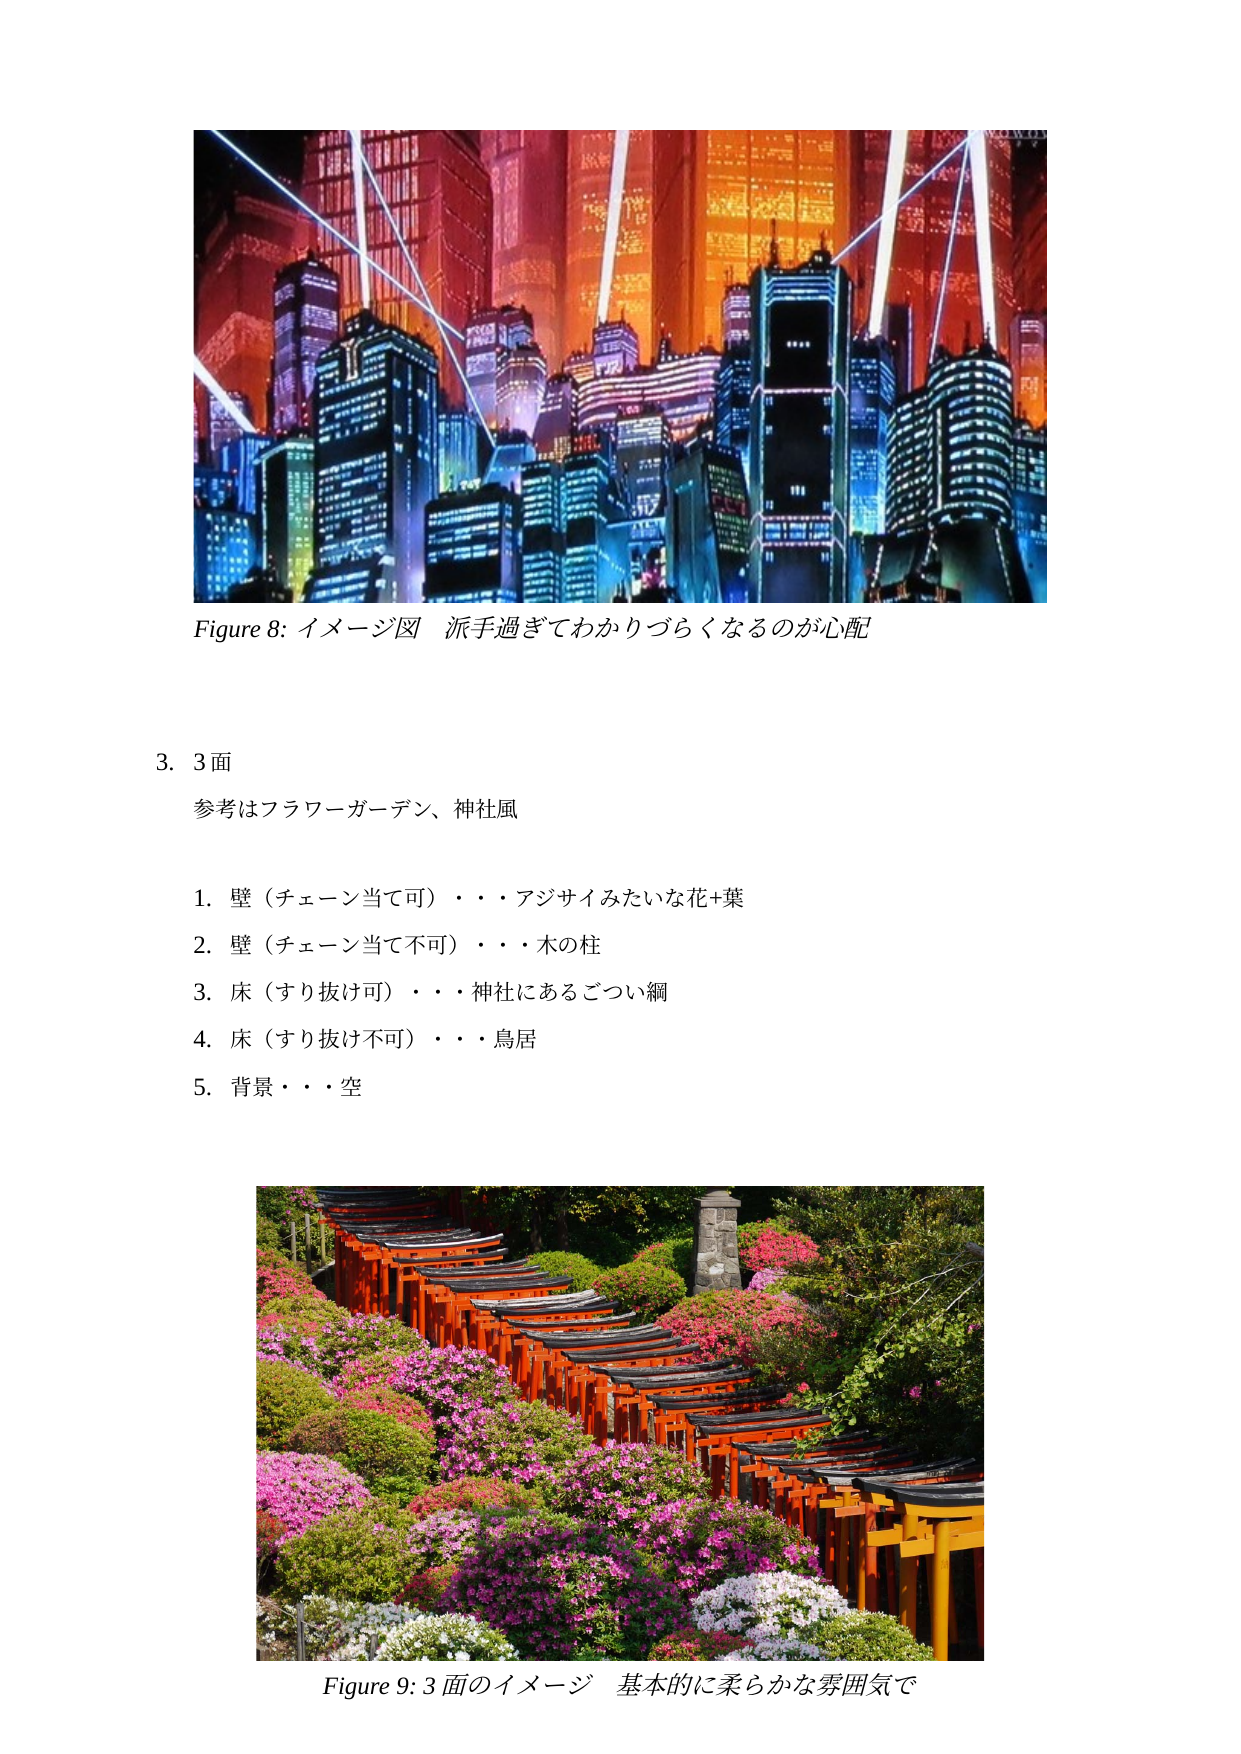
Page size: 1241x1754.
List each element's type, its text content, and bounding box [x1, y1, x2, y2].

list [256, 1174, 984, 1186]
picture [256, 1186, 985, 1661]
list 背景・・・空 [193, 1070, 1122, 1101]
list 床（すり抜け不可）・・・鳥居 [193, 1023, 1122, 1054]
list 壁（チェーン当て不可）・・・木の柱 [193, 928, 1122, 960]
text Figure 8: イメージ図 派手過ぎてわかりづらくなるのが心配 [193, 603, 1047, 644]
list Figure 9: 3面のイメージ 基本的に柔らかな雰囲気で [256, 1661, 984, 1701]
list 床（すり抜け可）・・・神社にあるごつい綱 [193, 976, 1122, 1007]
picture [193, 130, 1047, 603]
list 壁（チェーン当て可）・・・アジサイみたいな花+葉 [193, 881, 1122, 913]
list 3面 参考はフラワーガーデン、神社風 [156, 745, 1122, 867]
